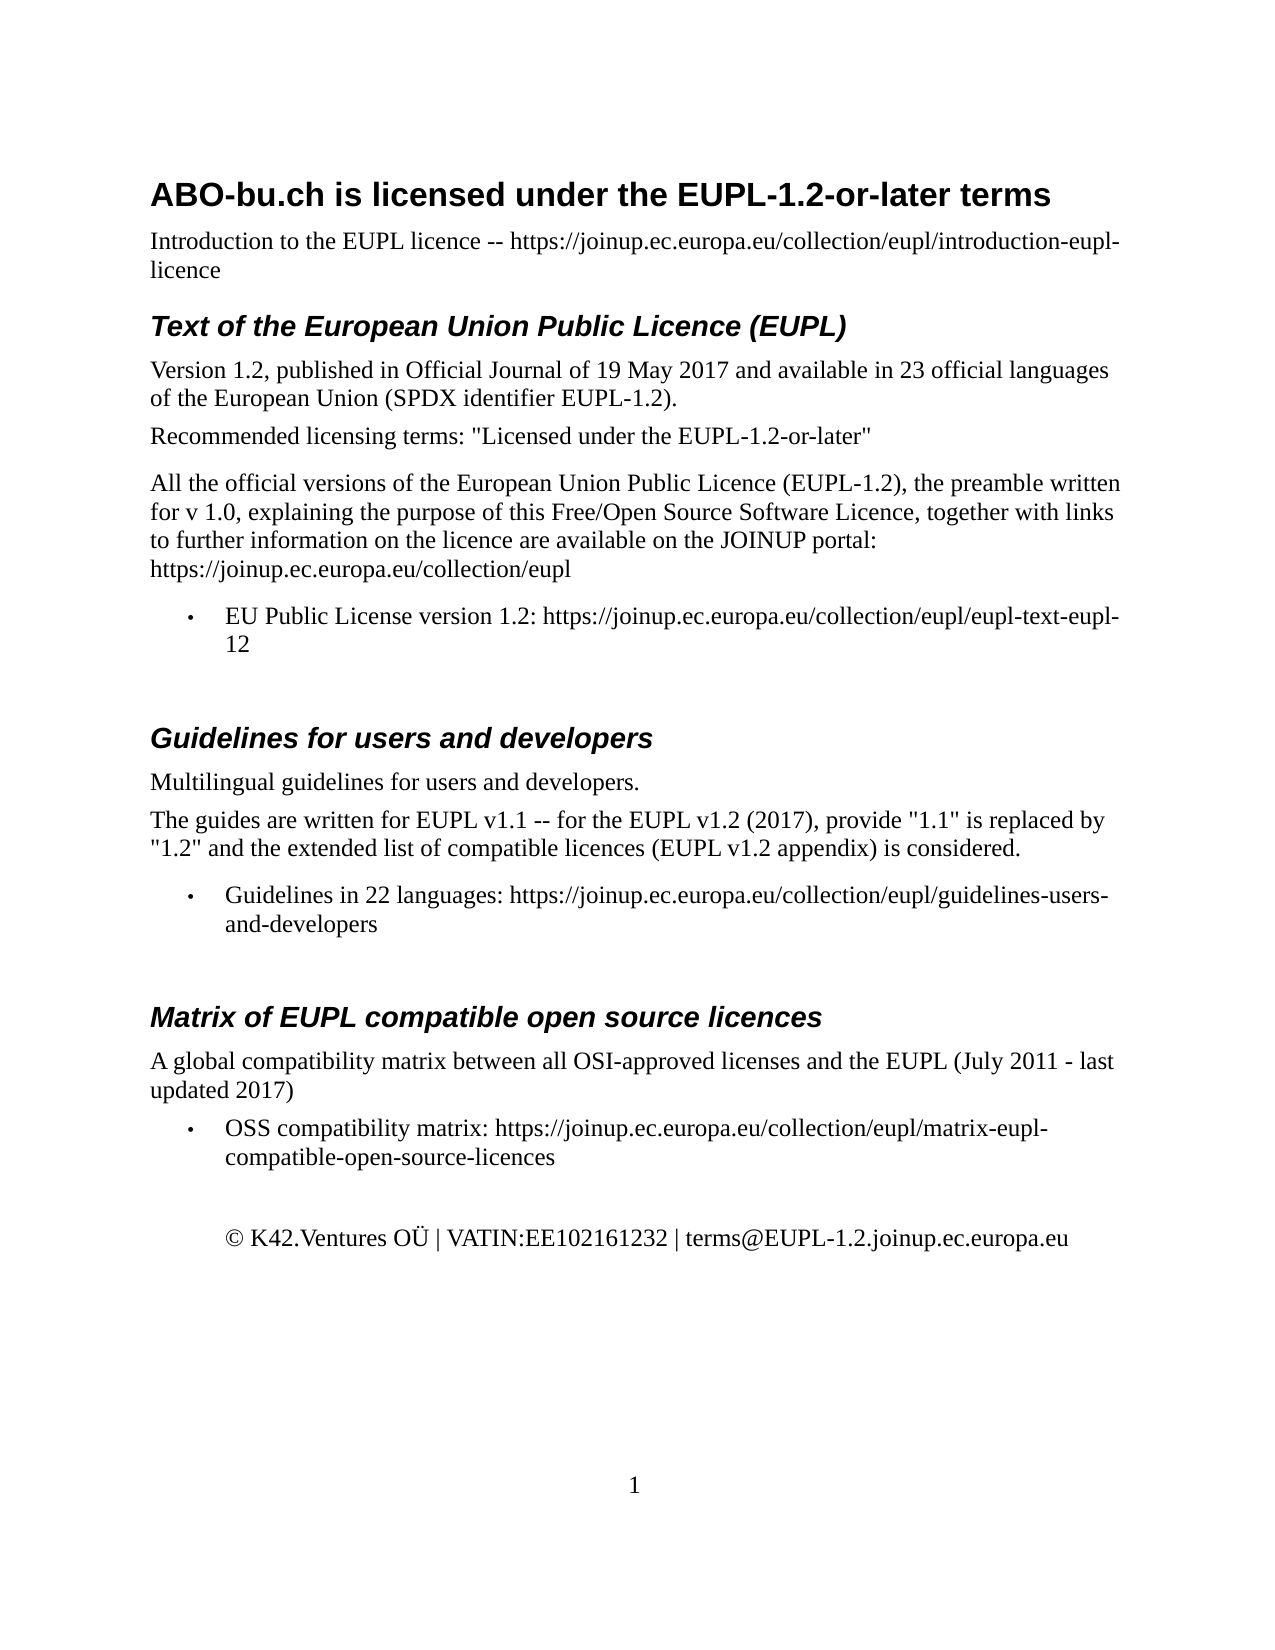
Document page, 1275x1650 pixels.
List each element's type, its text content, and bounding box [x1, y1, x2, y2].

text All the official versions of the European Union Public Licence (EUPL-1.2), the preamble written for v 1.0, explaining the purpose of this Free/Open Source Software Licence, together with links to further information on the licence are available on the JOINUP portal: https://joinup.ec.europa.eu/collection/eupl [150, 468, 1125, 583]
text Recommended licensing terms: "Licensed under the EUPL-1.2-or-later" [150, 421, 1125, 450]
text A global compatibility matrix between all OSI-approved licenses and the EUPL (July 2011 - last updated 2017) [150, 1046, 1125, 1104]
text Multilingual guidelines for users and developers. [150, 767, 1125, 796]
subtitle Guidelines for users and developers [150, 721, 1125, 754]
text Version 1.2, published in Official Journal of 19 May 2017 and available in 23 official languages of the European Union (SPDX identifier EUPL-1.2). [150, 355, 1125, 412]
subtitle Matrix of EUPL compatible open source licences [150, 1000, 1125, 1034]
text The guides are written for EUPL v1.1 -- for the EUPL v1.2 (2017), provide "1.1" is replaced by "1.2" and the extended list of compatible licences (EUPL v1.2 appendix) is considered. [150, 805, 1125, 862]
list OSS compatibility matrix: https://joinup.ec.europa.eu/collection/eupl/matrix-eupl-compatible-open-source-licences [187, 1113, 1125, 1170]
list Guidelines in 22 languages: https://joinup.ec.europa.eu/collection/eupl/guidelines-users-and-developers [187, 880, 1125, 938]
list EU Public License version 1.2: https://joinup.ec.europa.eu/collection/eupl/eupl-text-eupl-12 [187, 601, 1125, 658]
subtitle Text of the European Union Public Licence (EUPL) [150, 309, 1125, 342]
text ©️ K42.Ventures OÜ | VATIN:EE102161232 | terms@EUPL-1.2.joinup.ec.europa.eu [225, 1223, 1125, 1252]
subtitle ABO-bu.ch is licensed under the EUPL-1.2-or-later terms [150, 175, 1125, 214]
text Introduction to the EUPL licence -- https://joinup.ec.europa.eu/collection/eupl/introduction-eupl-licence [150, 226, 1125, 284]
